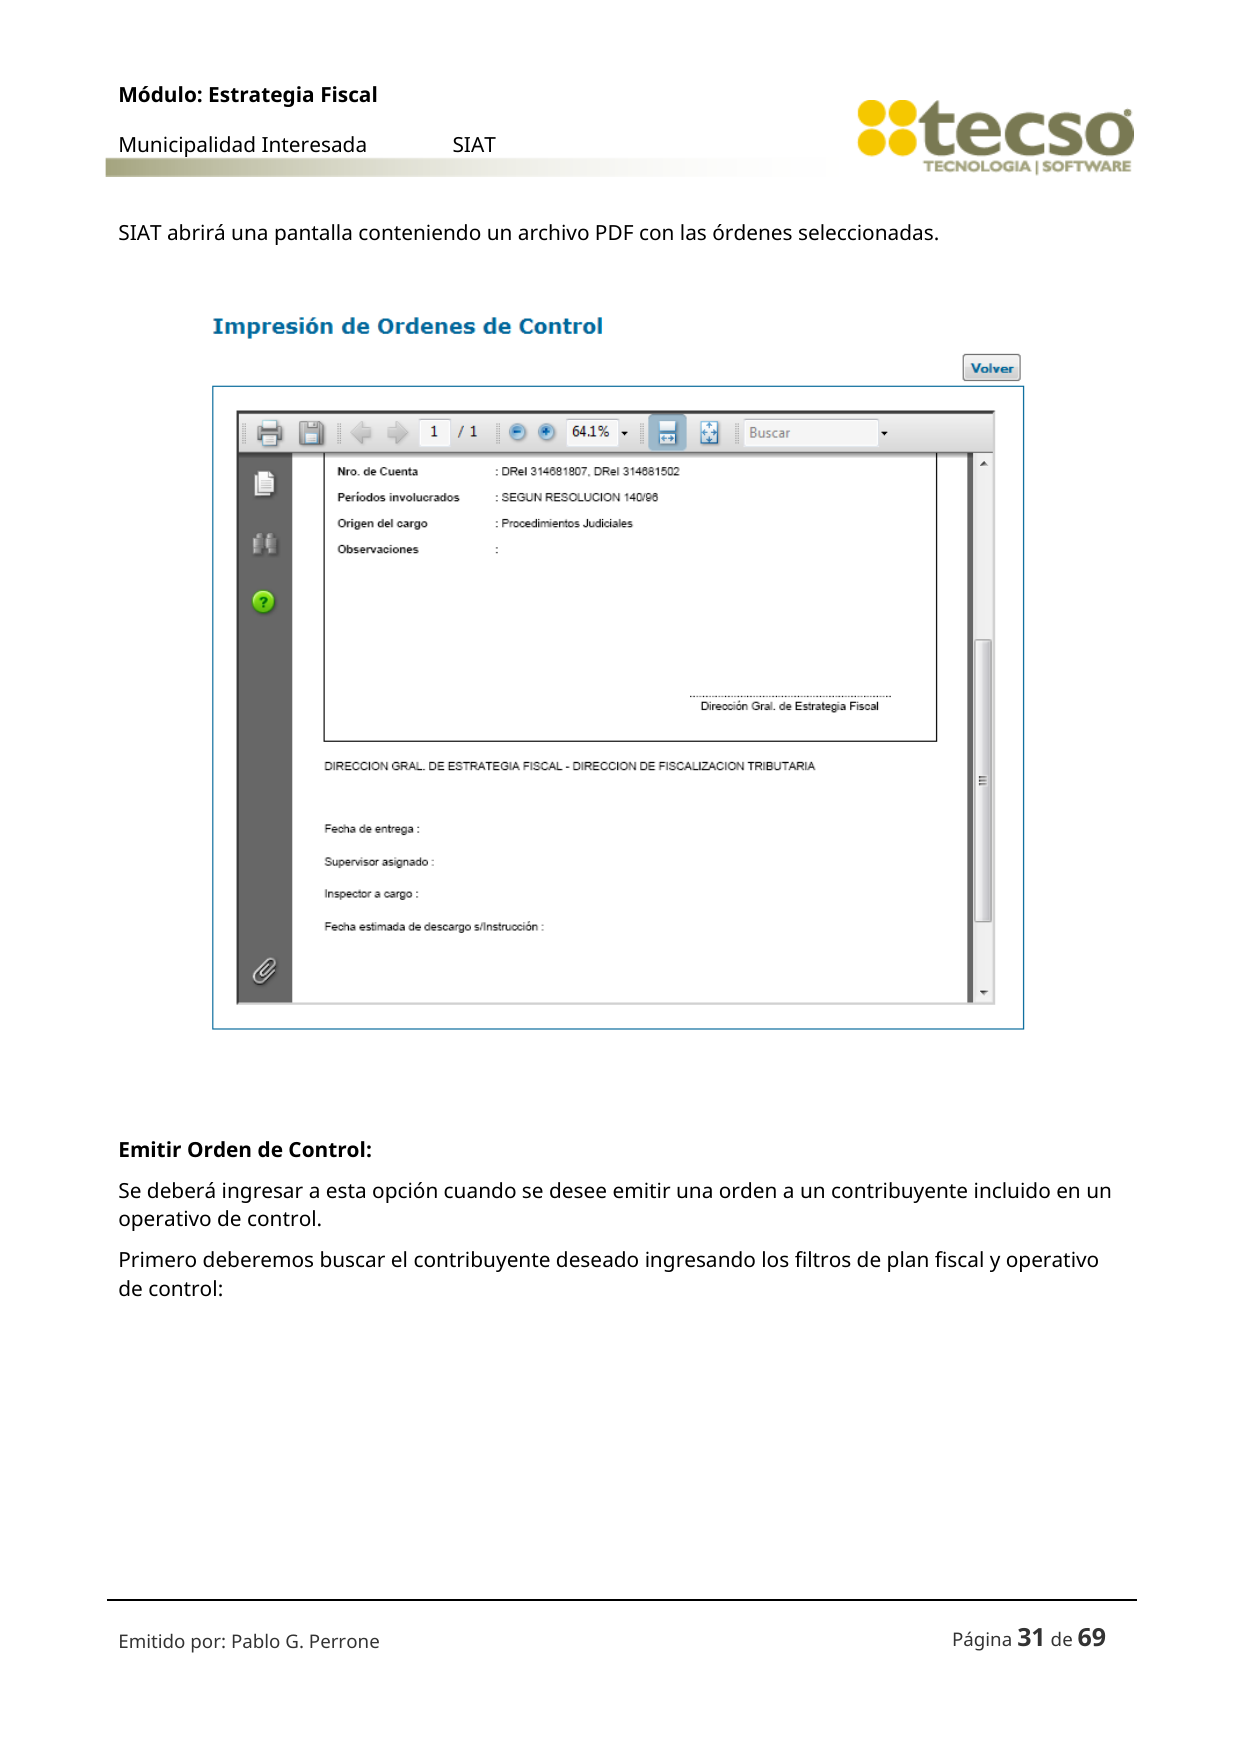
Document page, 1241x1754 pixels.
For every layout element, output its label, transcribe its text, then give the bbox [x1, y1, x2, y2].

text Se deberá ingresar a esta opción cuando se desee emitir una orden a un contribuyente incluido en un operativo de control. [118, 1176, 1122, 1233]
text Primero deberemos buscar el contribuyente deseado ingresando los filtros de plan fiscal y operativo de control: [118, 1245, 1122, 1302]
text SIAT abrirá una pantalla conteniendo un archivo PDF con las órdenes seleccionadas. [118, 218, 1122, 246]
picture [203, 308, 1037, 1045]
text Emitir Orden de Control: [118, 1135, 1122, 1163]
picture [105, 100, 1134, 177]
